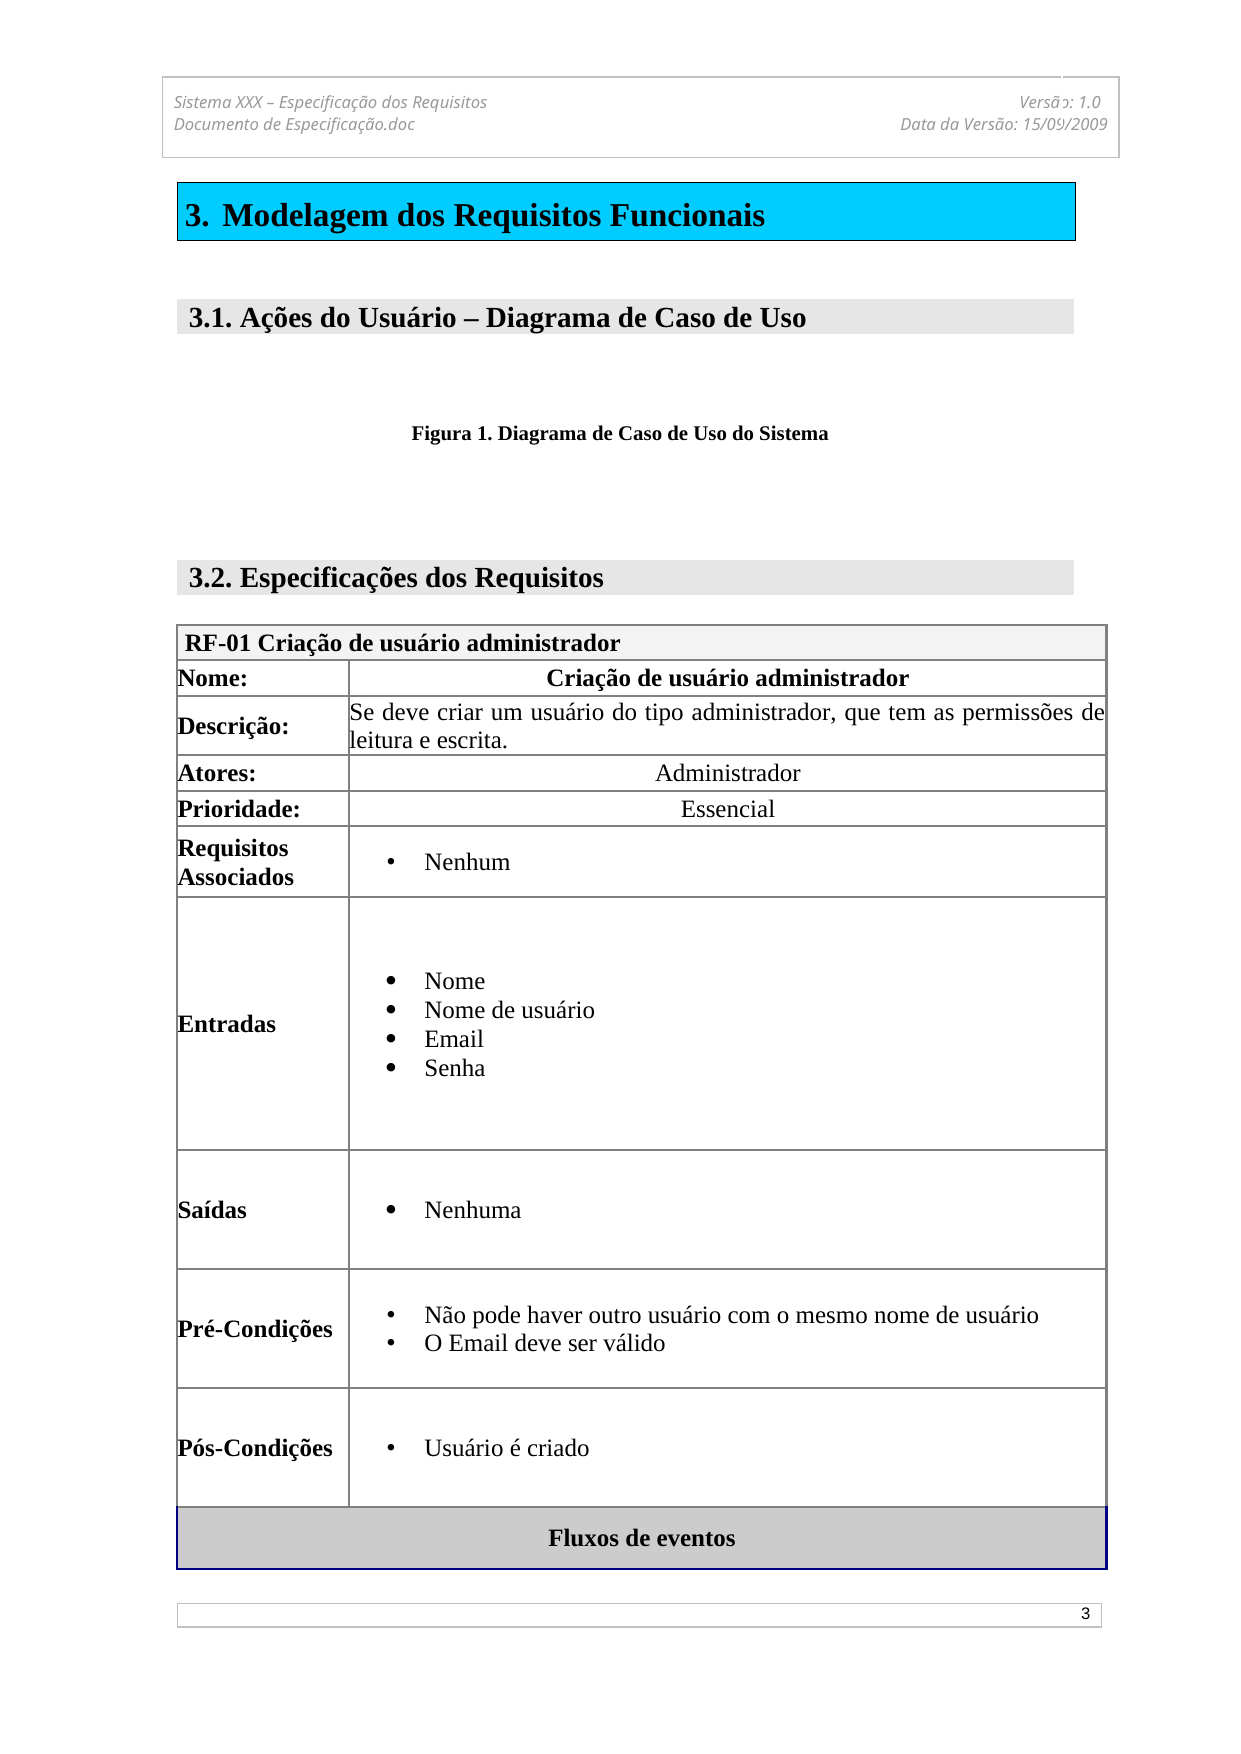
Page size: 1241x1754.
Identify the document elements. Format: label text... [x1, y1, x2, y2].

table_cell Descrição: [178, 697, 348, 754]
table_cell Prioridade: [178, 792, 348, 825]
table_cell Usuário é criado [350, 1389, 1105, 1506]
table_header 3.2. Especificações dos Requisitos [177, 560, 1074, 595]
table_cell Pré-Condições [178, 1270, 348, 1387]
text Figura 1. Diagrama de Caso de Uso do Sistema [177, 420, 1063, 444]
table_cell Atores: [178, 756, 348, 789]
table_cell Fluxos de eventos [178, 1552, 1105, 1568]
table_cell Administrador [350, 756, 1105, 789]
table_cell Entradas [178, 898, 348, 1149]
table_header 3.1. Ações do Usuário – Diagrama de Caso de Uso [177, 299, 1074, 334]
table_cell Nenhuma [350, 1151, 1105, 1268]
table_cell Nenhum [350, 827, 1105, 896]
table_cell Requisitos Associados [178, 827, 348, 896]
table_header Modelagem dos Requisitos Funcionais [178, 183, 1075, 240]
table_header RF-01 Criação de usuário administrador [178, 626, 1105, 659]
table_cell Se deve criar um usuário do tipo administrador, que tem as permissões de leitura e escrita. [350, 697, 1105, 754]
table_cell Pós-Condições [178, 1389, 348, 1506]
table_cell Fluxos de eventos [178, 1508, 1105, 1523]
table_cell Criação de usuário administrador [350, 661, 1105, 694]
table_cell Nome Nome de usuário Email Senha [350, 898, 1105, 1149]
table_cell Nome: [178, 661, 348, 694]
table_cell Não pode haver outro usuário com o mesmo nome de usuário O Email deve ser válido [350, 1270, 1105, 1387]
table_cell Essencial [350, 792, 1105, 825]
table_cell Saídas [178, 1151, 348, 1268]
